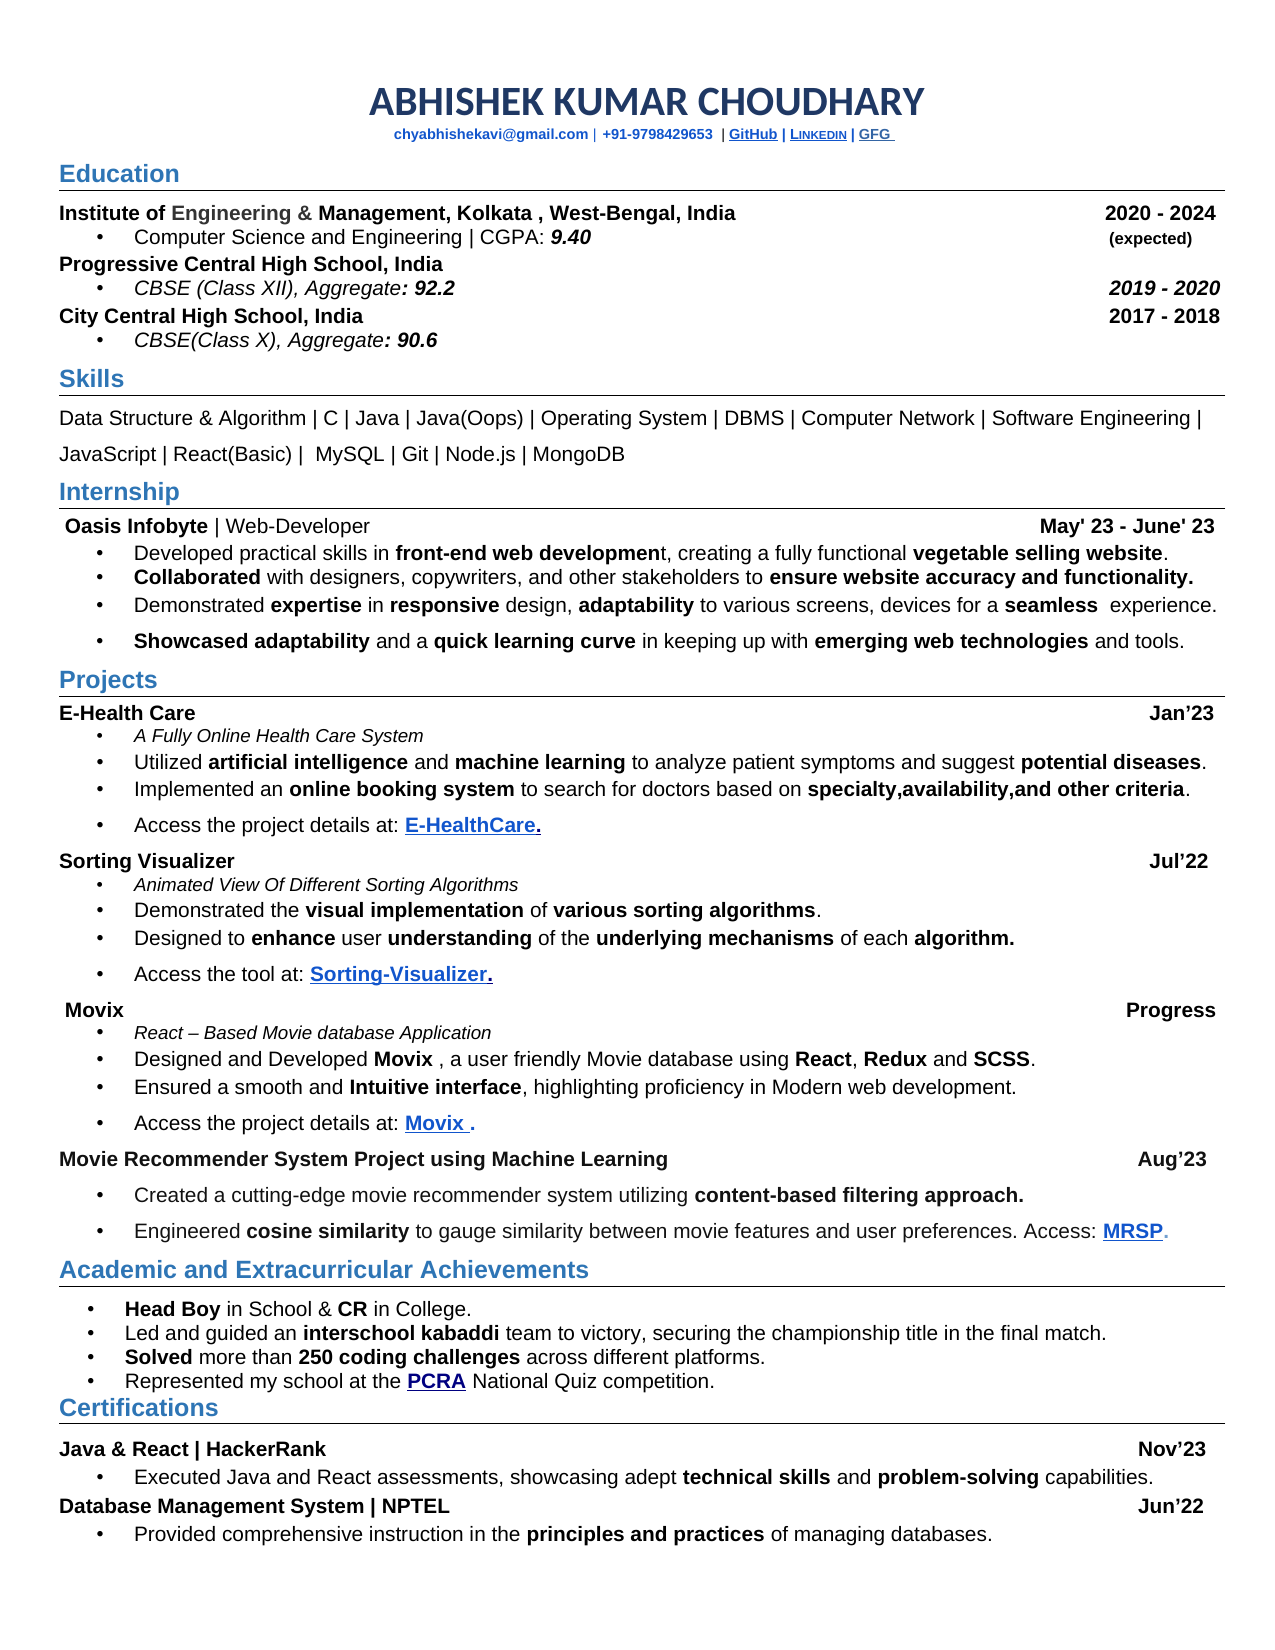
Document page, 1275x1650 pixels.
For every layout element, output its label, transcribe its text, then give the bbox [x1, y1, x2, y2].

list Provided comprehensive instruction in the principles and practices of managing databases. [96, 1522, 1225, 1546]
list Computer Science and Engineering | CGPA: 9.40 (expected) [96, 225, 1225, 249]
list A Fully Online Health Care System [96, 725, 1225, 746]
text City Central High School, India 2017 - 2018 [59, 304, 1225, 328]
text Projects [59, 665, 1225, 696]
text Education [59, 159, 1225, 190]
list Utilized artificial intelligence and machine learning to analyze patient symptoms and suggest potential diseases. [96, 750, 1225, 774]
text Movix Progress [59, 998, 1225, 1022]
text Certifications [59, 1393, 1225, 1423]
list Executed Java and React assessments, showcasing adept technical skills and problem-solving capabilities. [96, 1465, 1225, 1489]
list Showcased adaptability and a quick learning curve in keeping up with emerging web technologies and tools. [96, 629, 1225, 653]
list CBSE (Class XII), Aggregate: 92.2 2019 - 2020 [96, 276, 1225, 300]
list Implemented an online booking system to search for doctors based on specialty,availability,and other criteria. [96, 777, 1225, 801]
list Designed to enhance user understanding of the underlying mechanisms of each algorithm. [96, 926, 1225, 950]
list Engineered cosine similarity to gauge similarity between movie features and user preferences. Access: MRSP. [96, 1219, 1225, 1243]
text chyabhishekavi@gmail.com | +91-9798429653 | GitHub | Linkedin | GFG [59, 126, 1225, 143]
text Oasis Infobyte | Web-Developer May' 23 - June' 23 [59, 513, 1225, 537]
list Designed and Developed Movix , a user friendly Movie database using React, Redux and SCSS. [96, 1047, 1225, 1071]
text Database Management System | NPTEL Jun’22 [59, 1493, 1225, 1517]
list Access the project details at: Movix . [96, 1111, 1225, 1135]
text ABHISHEK KUMAR CHOUDHARY [59, 75, 1225, 126]
list Collaborated with designers, copywriters, and other stakeholders to ensure website accuracy and functionality. [96, 565, 1225, 589]
text Skills [59, 364, 1225, 395]
list Access the project details at: E-HealthCare. [96, 813, 1225, 837]
list Represented my school at the PCRA National Quiz competition. [87, 1369, 1225, 1393]
text Sorting Visualizer Jul’22 [59, 849, 1225, 873]
text Academic and Extracurricular Achievements [59, 1255, 1225, 1286]
text Progressive Central High School, India [59, 252, 1225, 276]
list Developed practical skills in front-end web development, creating a fully functional vegetable selling website. [96, 541, 1225, 565]
list React – Based Movie database Application [96, 1022, 1225, 1044]
list Led and guided an interschool kabaddi team to victory, securing the championship title in the final match. [87, 1321, 1225, 1344]
text Institute of Engineering & Management, Kolkata , West-Bengal, India 2020 - 2024 [59, 201, 1225, 225]
text Internship [59, 477, 1225, 508]
list CBSE(Class X), Aggregate: 90.6 [96, 328, 1225, 352]
text E-Health Care Jan’23 [59, 701, 1225, 725]
list Access the tool at: Sorting-Visualizer. [96, 962, 1225, 986]
list Demonstrated the visual implementation of various sorting algorithms. [96, 898, 1225, 922]
list Ensured a smooth and Intuitive interface, highlighting proficiency in Modern web development. [96, 1075, 1225, 1099]
list Created a cutting-edge movie recommender system utilizing content-based filtering approach. [96, 1183, 1225, 1207]
list Head Boy in School & CR in College. [87, 1296, 1225, 1321]
list Solved more than 250 coding challenges across different platforms. [87, 1344, 1225, 1369]
text Data Structure & Algorithm | C | Java | Java(Oops) | Operating System | DBMS | Computer Network | Software Engineering | JavaScript | React(Basic) | MySQL | Git | Node.js | MongoDB [59, 405, 1225, 465]
list Animated View Of Different Sorting Algorithms [96, 873, 1225, 895]
list Movie Recommender System Project using Machine Learning Aug’23 [59, 1147, 1225, 1171]
list Demonstrated expertise in responsive design, adaptability to various screens, devices for a seamless experience. [96, 593, 1225, 617]
text Java & React | HackerRank Nov’23 [59, 1436, 1225, 1460]
